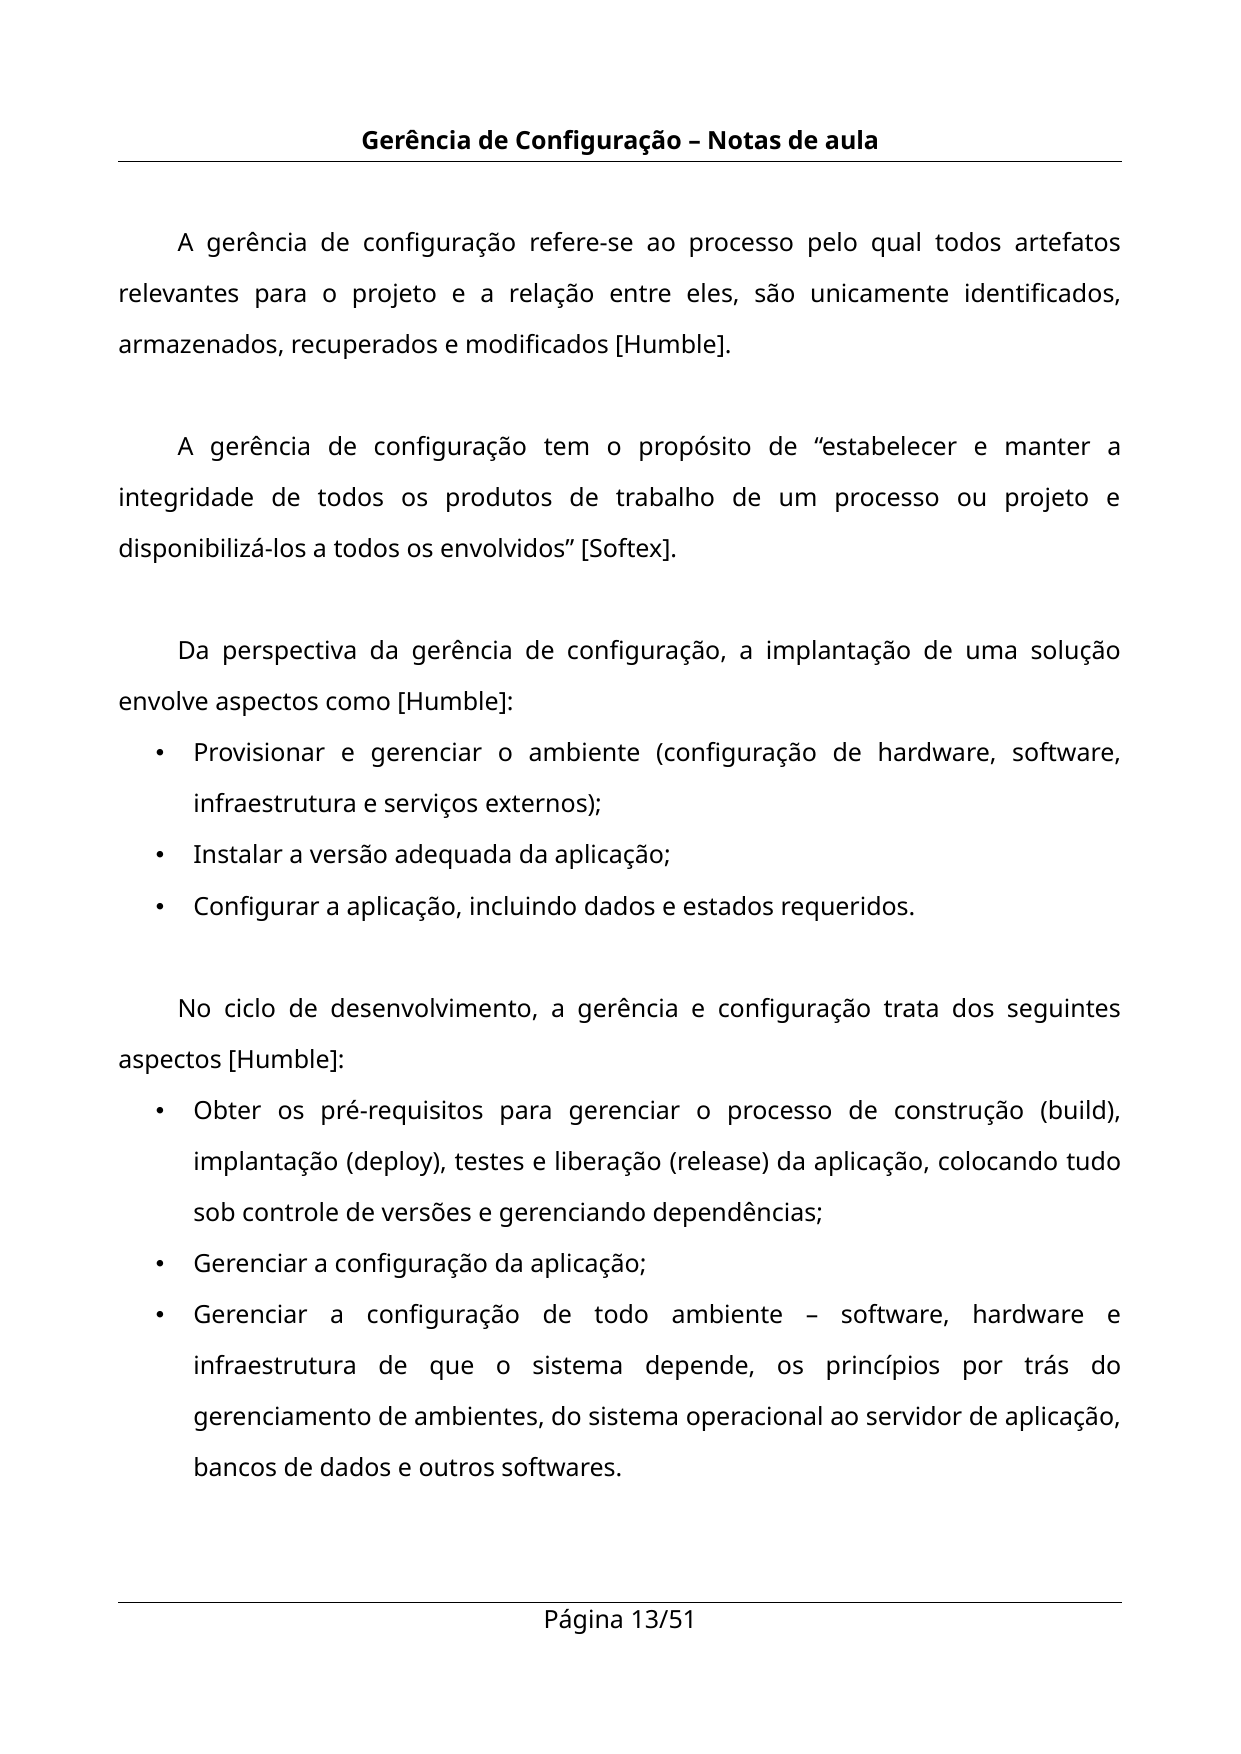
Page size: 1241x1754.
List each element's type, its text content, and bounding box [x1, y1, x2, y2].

list Provisionar e gerenciar o ambiente (configuração de hardware, software, infraestrutura e serviços externos); [156, 735, 1122, 820]
list Gerenciar a configuração de todo ambiente – software, hardware e infraestrutura de que o sistema depende, os princípios por trás do gerenciamento de ambientes, do sistema operacional ao servidor de aplicação, bancos de dados e outros softwares. [156, 1296, 1122, 1484]
list Gerenciar a configuração da aplicação; [156, 1245, 1122, 1279]
text A gerência de configuração tem o propósito de “estabelecer e manter a integridade de todos os produtos de trabalho de um processo ou projeto e disponibilizá-los a todos os envolvidos” [Softex]. [118, 429, 1122, 565]
list Obter os pré-requisitos para gerenciar o processo de construção (build), implantação (deploy), testes e liberação (release) da aplicação, colocando tudo sob controle de versões e gerenciando dependências; [156, 1092, 1122, 1228]
list Instalar a versão adequada da aplicação; [156, 837, 1122, 871]
text No ciclo de desenvolvimento, a gerência e configuração trata dos seguintes aspectos [Humble]: [118, 990, 1122, 1075]
text A gerência de configuração refere-se ao processo pelo qual todos artefatos relevantes para o projeto e a relação entre eles, são unicamente identificados, armazenados, recuperados e modificados [Humble]. [118, 224, 1122, 361]
list Configurar a aplicação, incluindo dados e estados requeridos. [156, 888, 1122, 922]
text Da perspectiva da gerência de configuração, a implantação de uma solução envolve aspectos como [Humble]: [118, 633, 1122, 718]
